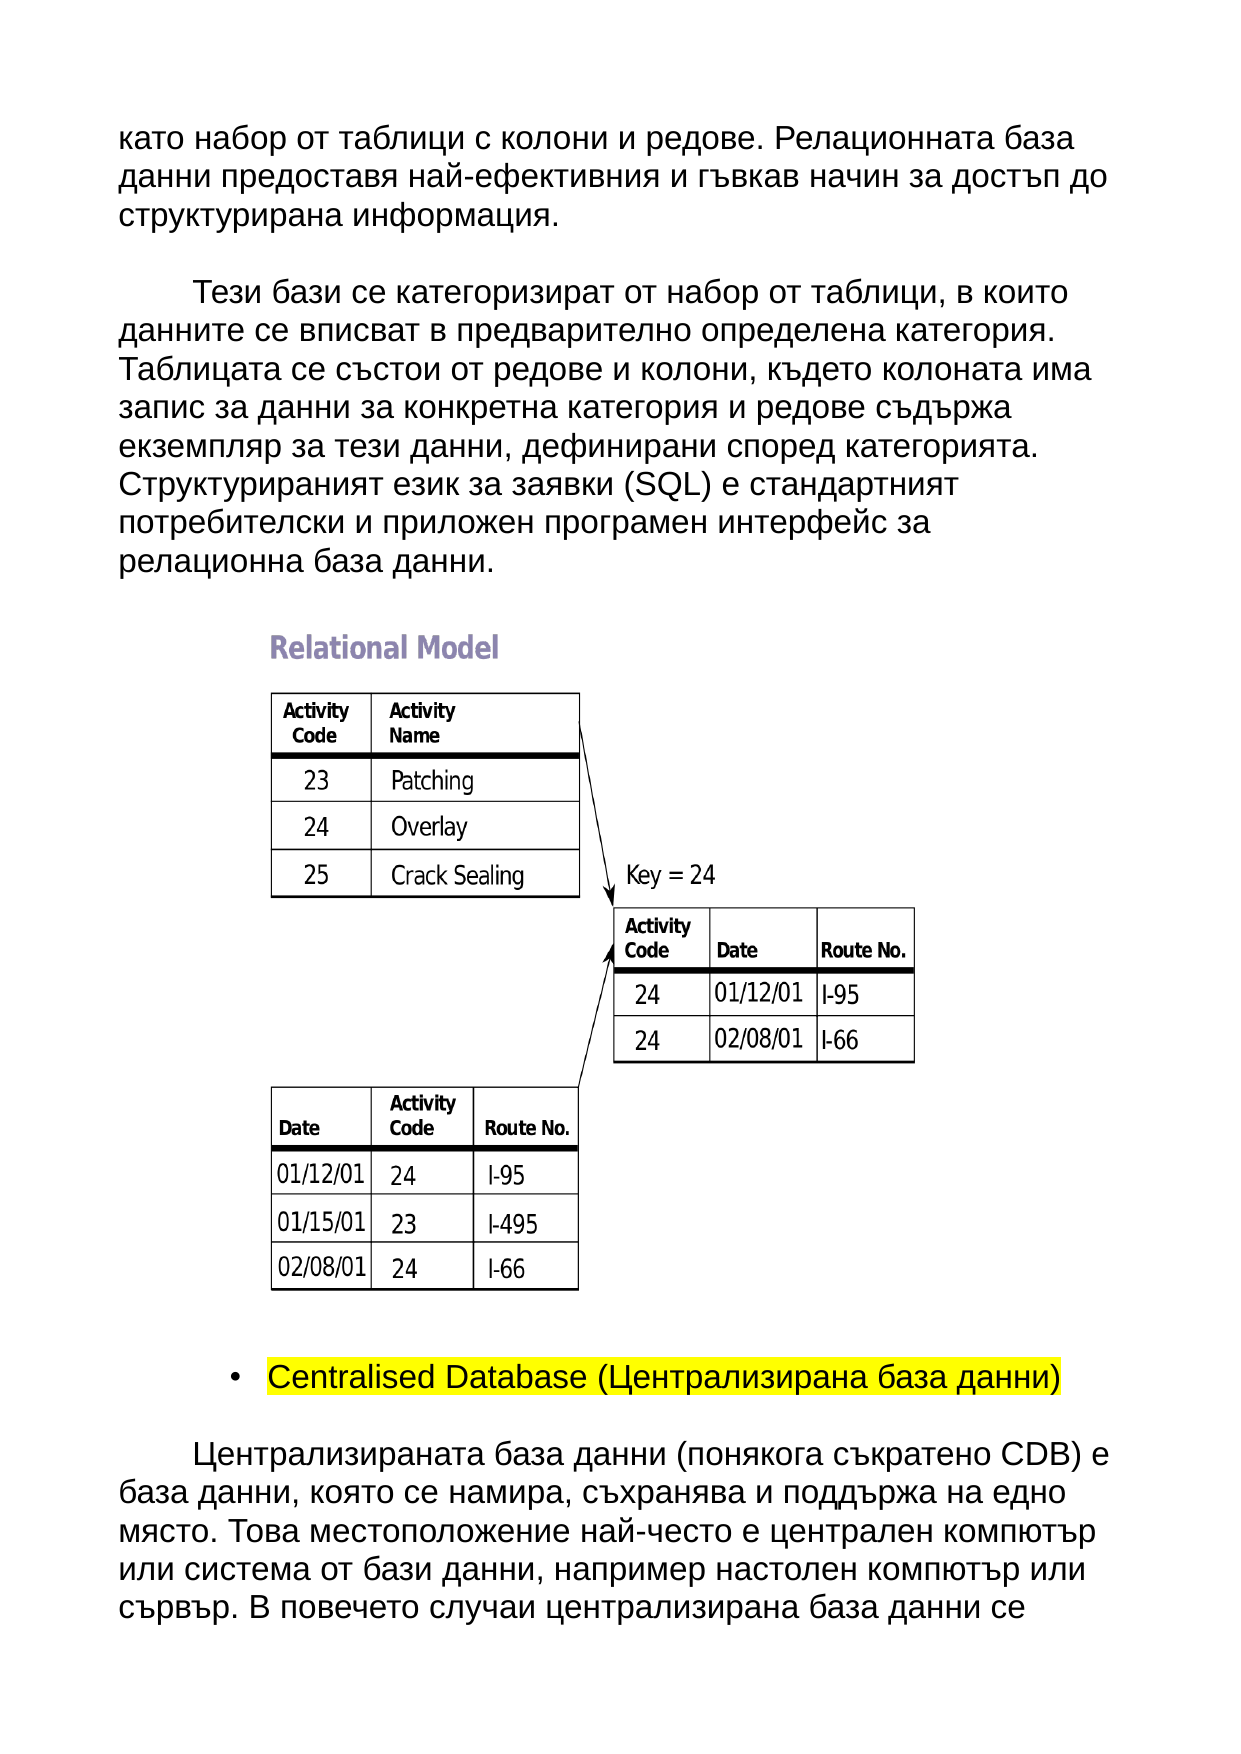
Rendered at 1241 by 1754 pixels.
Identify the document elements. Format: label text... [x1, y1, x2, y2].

list Centralised Database (Централизирана база данни) [229, 1357, 1122, 1395]
text Тези бази се категоризират от набор от таблици, в които данните се вписват в предварително определена категория. Таблицата се състои от редове и колони, където колоната има запис за данни за конкретна категория и редове съдържа екземпляр за тези данни, дефинирани според категорията. Структурираният език за заявки (SQL) е стандартният потребителски и приложен програмен интерфейс за релационна база данни. [118, 272, 1122, 579]
text Централизираната база данни (понякога съкратено CDB) е база данни, която се намира, съхранява и поддържа на едно място. Това местоположение най-често е централен компютър или система от бази данни, например настолен компютър или сървър. В повечето случаи централизирана база данни се [118, 1434, 1122, 1626]
text като набор от таблици с колони и редове. Релационната база данни предоставя най-ефективния и гъвкав начин за достъп до структурирана информация. [118, 118, 1122, 233]
picture [255, 617, 940, 1319]
